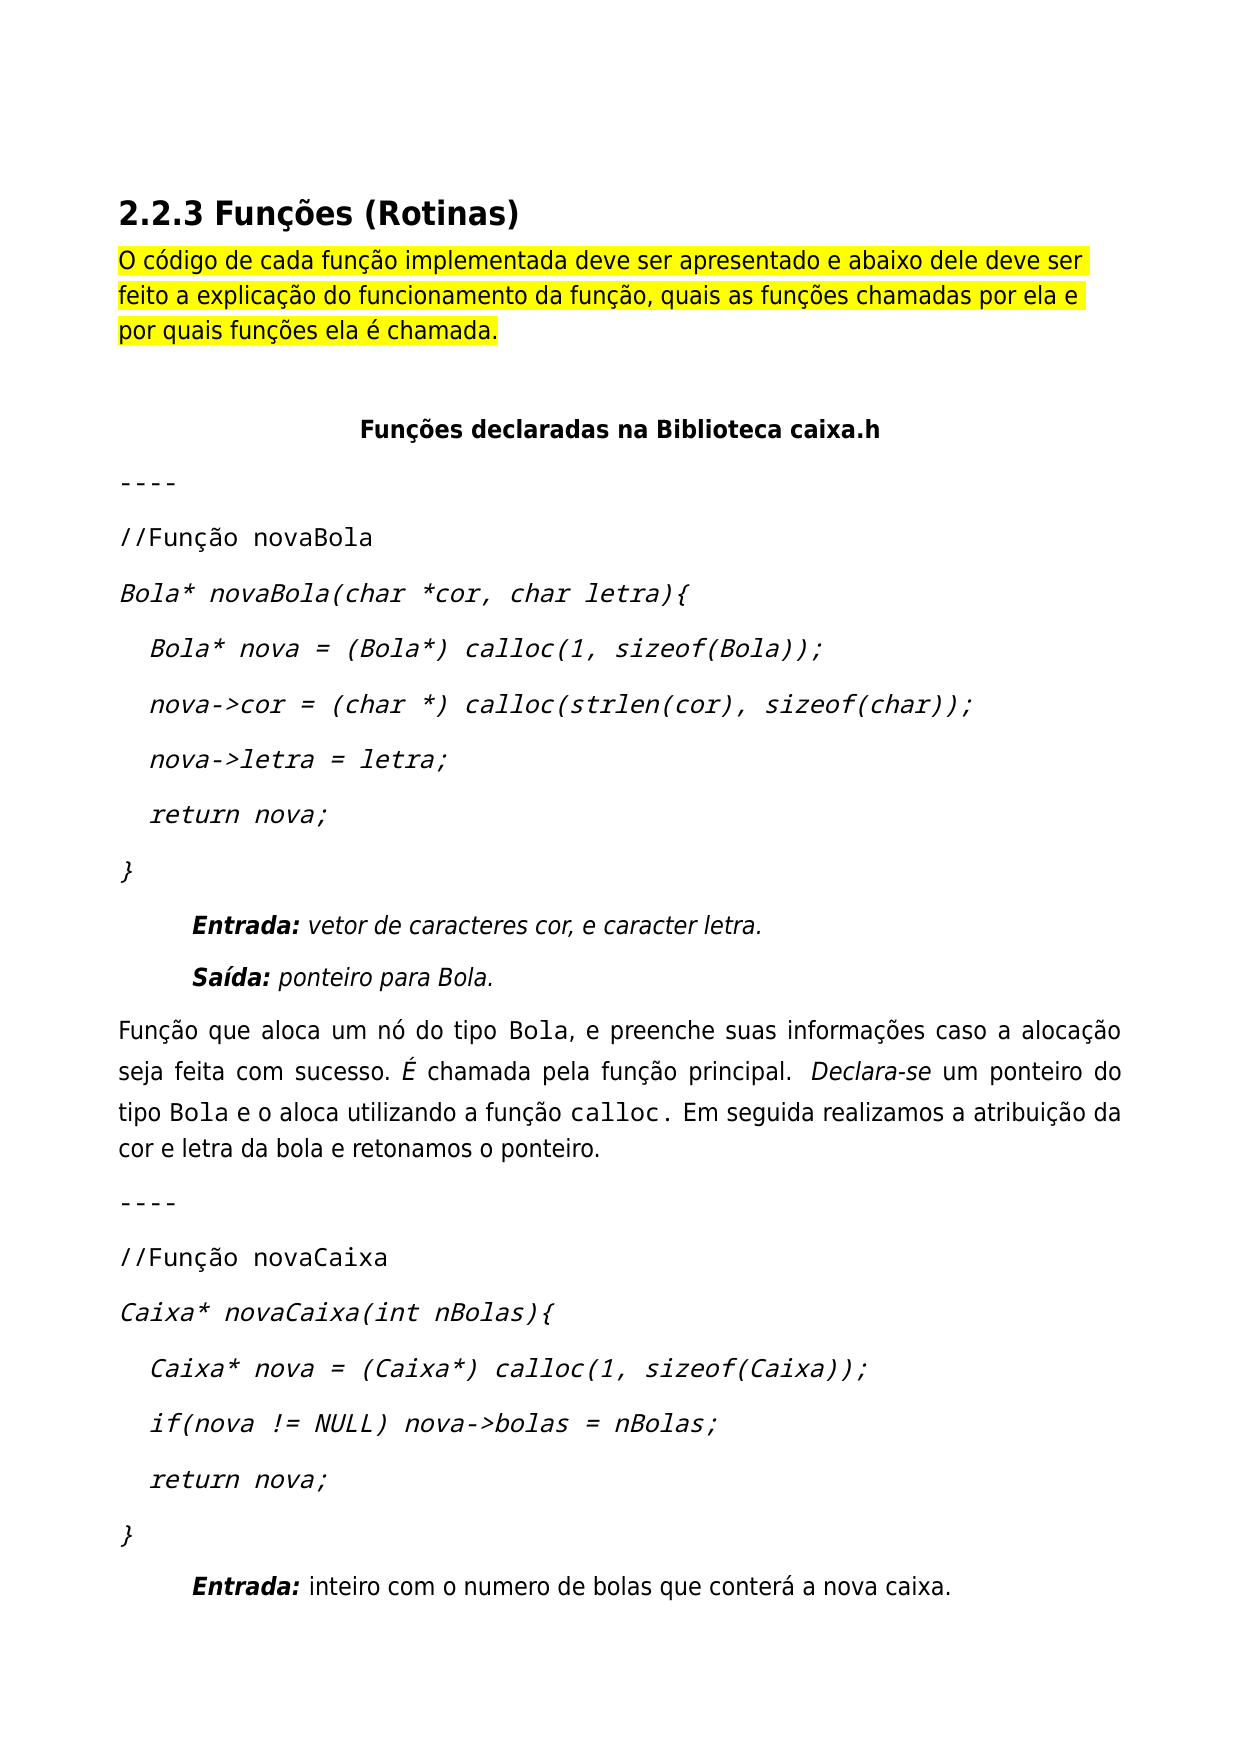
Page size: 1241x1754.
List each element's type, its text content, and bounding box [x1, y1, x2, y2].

text if(nova != NULL) nova->bolas = nBolas; [118, 1406, 1122, 1440]
text nova->letra = letra; [118, 742, 1122, 776]
text Entrada: vetor de caracteres cor, e caracter letra. [118, 908, 1122, 942]
text return nova; [118, 797, 1122, 831]
text nova->cor = (char *) calloc(strlen(cor), sizeof(char)); [118, 686, 1122, 720]
text } [118, 853, 1122, 887]
text //Função novaBola [118, 520, 1122, 554]
text O código de cada função implementada deve ser apresentado e abaixo dele deve ser feito a explicação do funcionamento da função, quais as funções chamadas por ela e por quais funções ela é chamada. [118, 246, 1122, 345]
text Saída: ponteiro para Bola. [118, 963, 1122, 993]
subtitle 2.2.3 Funções (Rotinas) [118, 194, 1122, 233]
text } [118, 1517, 1122, 1551]
text Entrada: inteiro com o numero de bolas que conterá a nova caixa. [118, 1572, 1122, 1601]
text ---- [118, 465, 1122, 499]
text Bola* novaBola(char *cor, char letra){ [118, 576, 1122, 609]
text Caixa* novaCaixa(int nBolas){ [118, 1295, 1122, 1329]
text ---- [118, 1184, 1122, 1218]
text Caixa* nova = (Caixa*) calloc(1, sizeof(Caixa)); [118, 1350, 1122, 1384]
text Funções declaradas na Biblioteca caixa.h [118, 415, 1122, 444]
text return nova; [118, 1461, 1122, 1495]
text //Função novaCaixa [118, 1239, 1122, 1274]
text Função que aloca um nó do tipo Bola, e preenche suas informações caso a alocação seja feita com sucesso. É chamada pela função principal. Declara-se um ponteiro do tipo Bola e o aloca utilizando a função calloc. Em seguida realizamos a atribuição da cor e letra da bola e retonamos o ponteiro. [118, 1013, 1122, 1164]
text Bola* nova = (Bola*) calloc(1, sizeof(Bola)); [118, 631, 1122, 665]
